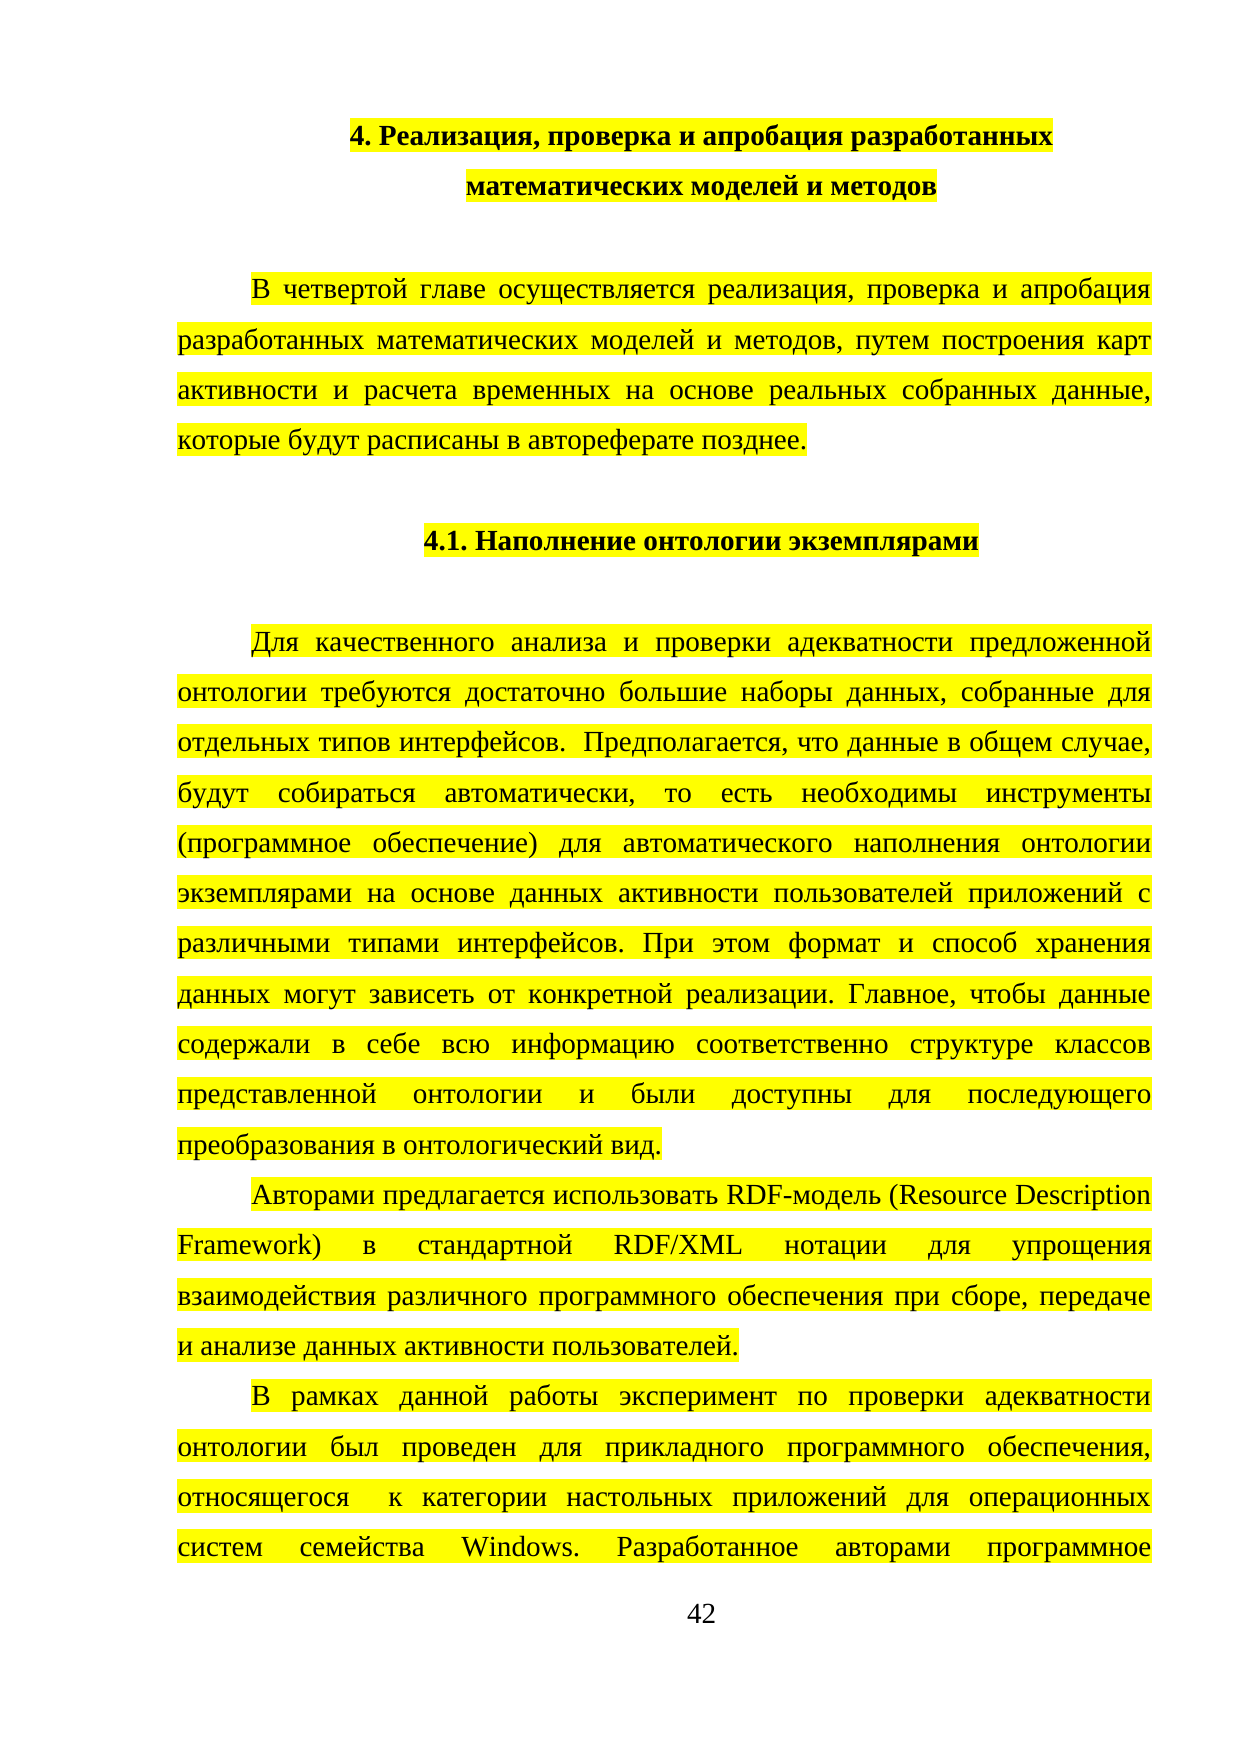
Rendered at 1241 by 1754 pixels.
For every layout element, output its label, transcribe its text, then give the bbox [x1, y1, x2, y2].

subtitle 4. Реализация, проверка и апробация разработанных математических моделей и методов [251, 118, 1152, 202]
text В четвертой главе осуществляется реализация, проверка и апробация разработанных математических моделей и методов, путем построения карт активности и расчета временных на основе реальных собранных данные, которые будут расписаны в автореферате позднее. [177, 272, 1152, 456]
text В рамках данной работы эксперимент по проверки адекватности онтологии был проведен для прикладного программного обеспечения, относящегося к категории настольных приложений для операционных систем семейства Windows. Разработанное авторами программное [177, 1378, 1152, 1563]
text Для качественного анализа и проверки адекватности предложенной онтологии требуются достаточно большие наборы данных, собранные для отдельных типов интерфейсов. Предполагается, что данные в общем случае, будут собираться автоматически, то есть необходимы инструменты (программное обеспечение) для автоматического наполнения онтологии экземплярами на основе данных активности пользователей приложений с различными типами интерфейсов. При этом формат и способ хранения данных могут зависеть от конкретной реализации. Главное, чтобы данные содержали в себе всю информацию соответственно структуре классов представленной онтологии и были доступны для последующего преобразования в онтологический вид. [177, 624, 1152, 1160]
text Авторами предлагается использовать RDF-модель (Resource Description Framework) в стандартной RDF/XML нотации для упрощения взаимодействия различного программного обеспечения при сборе, передаче и анализе данных активности пользователей. [177, 1177, 1152, 1362]
subtitle 4.1. Наполнение онтологии экземплярами [251, 523, 1152, 557]
